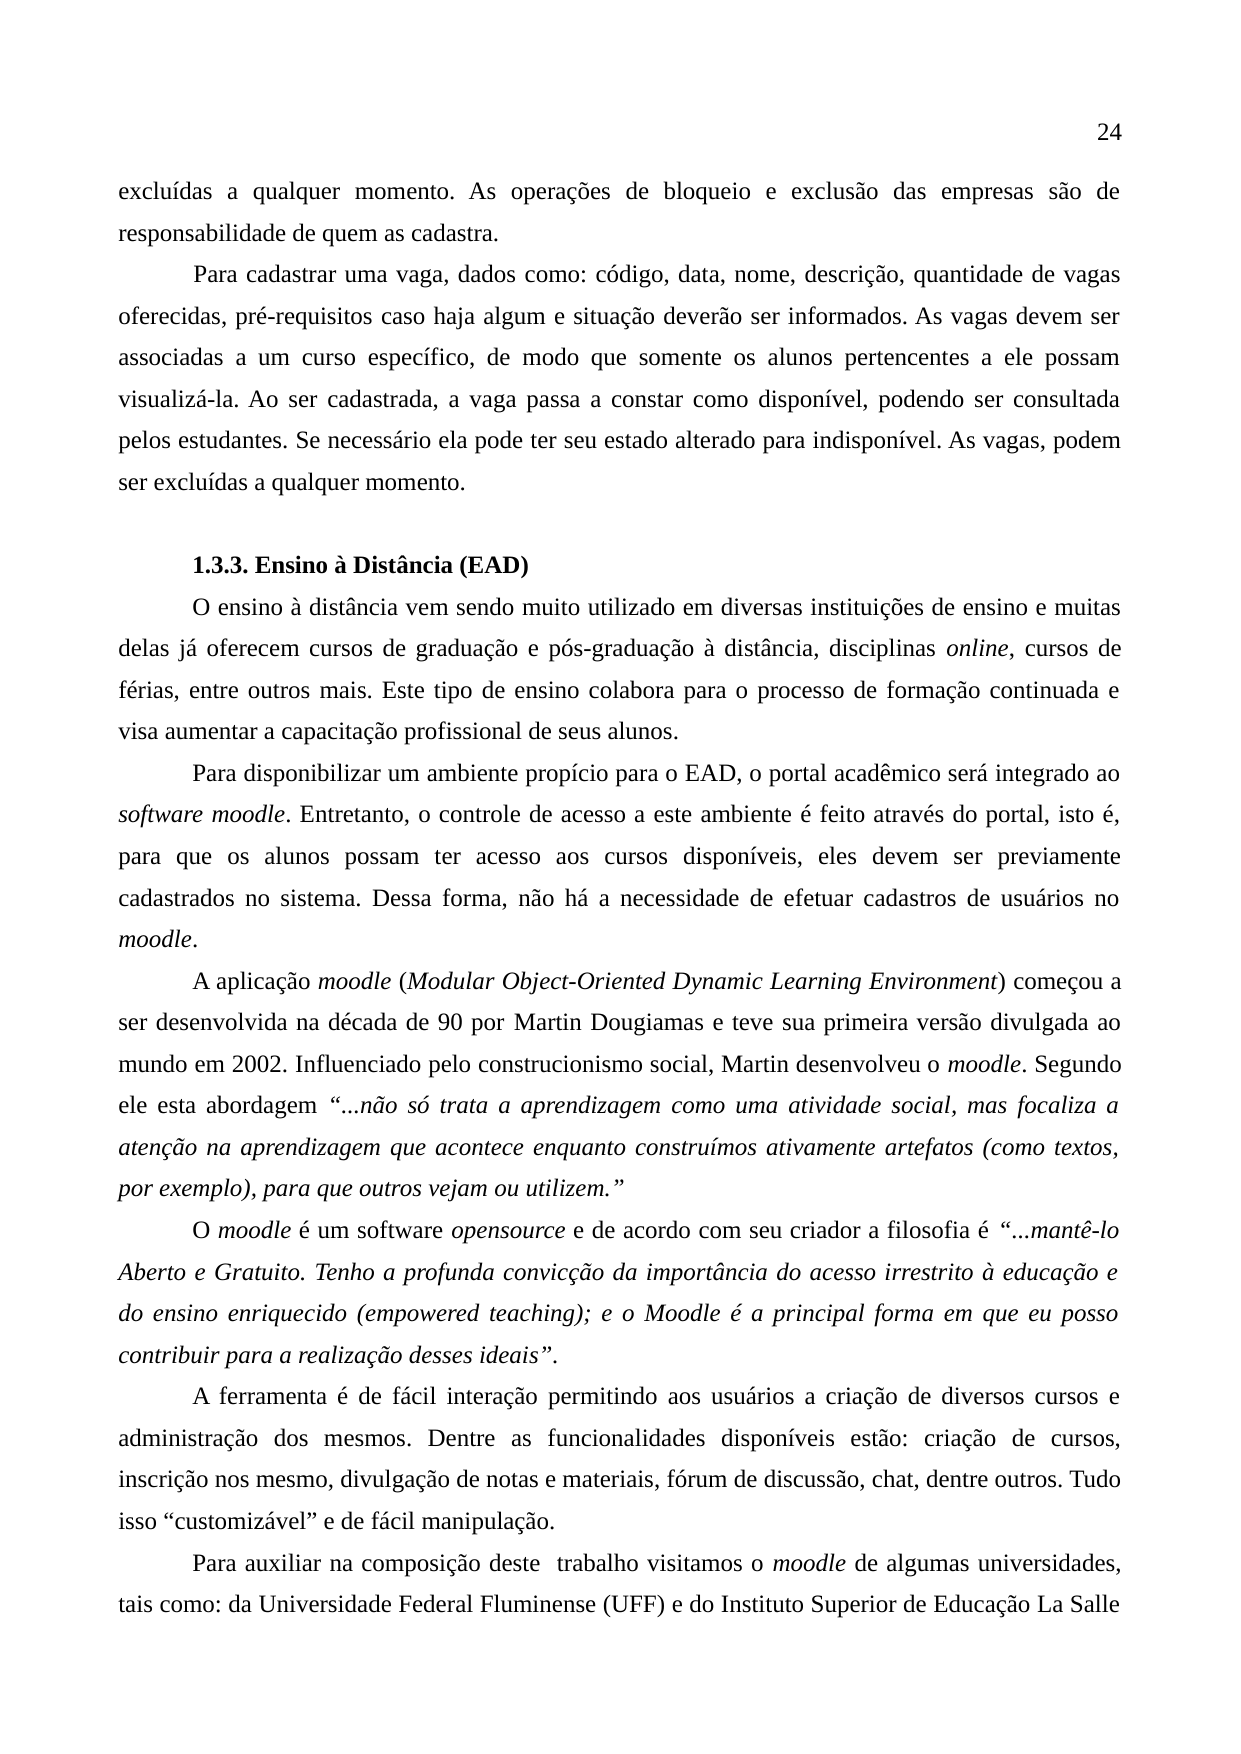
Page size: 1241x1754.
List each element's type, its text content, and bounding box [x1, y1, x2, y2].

text excluídas a qualquer momento. As operações de bloqueio e exclusão das empresas são de responsabilidade de quem as cadastra. [118, 177, 1122, 246]
text Para auxiliar na composição deste trabalho visitamos o moodle de algumas universidades, tais como: da Universidade Federal Fluminense (UFF) e do Instituto Superior de Educação La Salle [118, 1549, 1122, 1618]
text A aplicação moodle (Modular Object-Oriented Dynamic Learning Environment) começou a ser desenvolvida na década de 90 por Martin Dougiamas e teve sua primeira versão divulgada ao mundo em 2002. Influenciado pelo construcionismo social, Martin desenvolveu o moodle. Segundo ele esta abordagem “...não só trata a aprendizagem como uma atividade social, mas focaliza a atenção na aprendizagem que acontece enquanto construímos ativamente artefatos (como textos, por exemplo), para que outros vejam ou utilizem.” [118, 967, 1122, 1202]
text Para cadastrar uma vaga, dados como: código, data, nome, descrição, quantidade de vagas oferecidas, pré-requisitos caso haja algum e situação deverão ser informados. As vagas devem ser associadas a um curso específico, de modo que somente os alunos pertencentes a ele possam visualizá-la. Ao ser cadastrada, a vaga passa a constar como disponível, podendo ser consultada pelos estudantes. Se necessário ela pode ter seu estado alterado para indisponível. As vagas, podem ser excluídas a qualquer momento. [118, 260, 1122, 496]
text Para disponibilizar um ambiente propício para o EAD, o portal acadêmico será integrado ao software moodle. Entretanto, o controle de acesso a este ambiente é feito através do portal, isto é, para que os alunos possam ter acesso aos cursos disponíveis, eles devem ser previamente cadastrados no sistema. Dessa forma, não há a necessidade de efetuar cadastros de usuários no moodle. [118, 759, 1122, 953]
text A ferramenta é de fácil interação permitindo aos usuários a criação de diversos cursos e administração dos mesmos. Dentre as funcionalidades disponíveis estão: criação de cursos, inscrição nos mesmo, divulgação de notas e materiais, fórum de discussão, chat, dentre outros. Tudo isso “customizável” e de fácil manipulação. [118, 1382, 1122, 1535]
text 1.3.3. Ensino à Distância (EAD) [118, 551, 1122, 579]
text O ensino à distância vem sendo muito utilizado em diversas instituições de ensino e muitas delas já oferecem cursos de graduação e pós-graduação à distância, disciplinas online, cursos de férias, entre outros mais. Este tipo de ensino colabora para o processo de formação continuada e visa aumentar a capacitação profissional de seus alunos. [118, 593, 1122, 745]
text O moodle é um software opensource e de acordo com seu criador a filosofia é “...mantê-lo Aberto e Gratuito. Tenho a profunda convicção da importância do acesso irrestrito à educação e do ensino enriquecido (empowered teaching); e o Moodle é a principal forma em que eu posso contribuir para a realização desses ideais”. [118, 1216, 1122, 1368]
